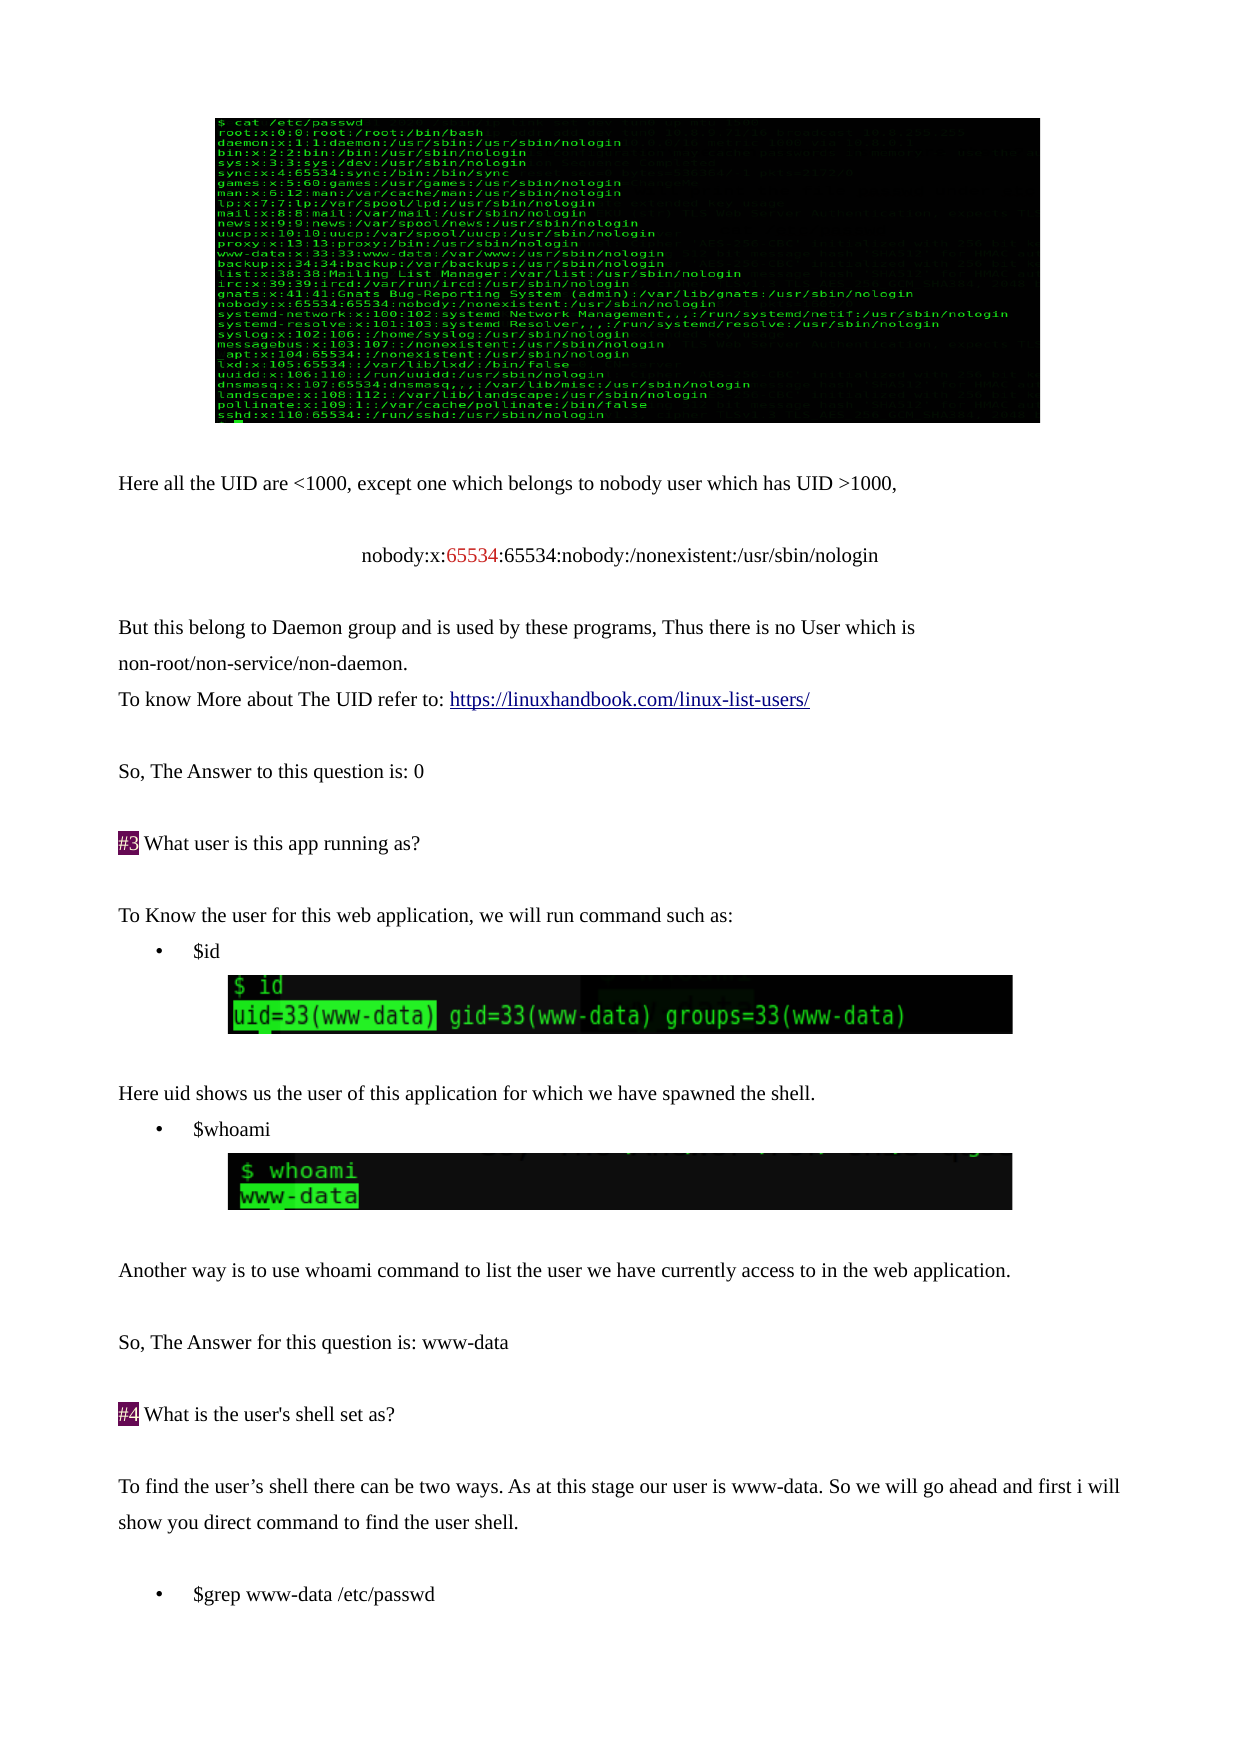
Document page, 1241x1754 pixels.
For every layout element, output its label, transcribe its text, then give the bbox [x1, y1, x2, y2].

picture [227, 975, 1013, 1034]
text #3 What user is this app running as? [118, 831, 1122, 855]
list $id [156, 939, 1122, 963]
text nobody:x:65534:65534:nobody:/nonexistent:/usr/sbin/nologin [118, 543, 1122, 567]
text #4 What is the user's shell set as? [118, 1402, 1122, 1426]
text Here all the UID are <1000, except one which belongs to nobody user which has UID >1000, [118, 471, 1122, 495]
text Here uid shows us the user of this application for which we have spawned the shell. [118, 1081, 1122, 1105]
text So, The Answer to this question is: 0 [118, 759, 1122, 783]
text To find the user’s shell there can be two ways. As at this stage our user is www-data. So we will go ahead and first i will show you direct command to find the user shell. [118, 1474, 1122, 1534]
list $whoami [156, 1117, 1122, 1141]
text Another way is to use whoami command to list the user we have currently access to in the web application. [118, 1258, 1122, 1282]
list $grep www-data /etc/passwd [156, 1582, 1122, 1606]
picture [215, 118, 1041, 423]
text To know More about The UID refer to: https://linuxhandbook.com/linux-list-users/ [118, 687, 1122, 711]
text But this belong to Daemon group and is used by these programs, Thus there is no User which is non-root/non-service/non-daemon. [118, 615, 1122, 675]
picture [227, 1153, 1013, 1210]
text So, The Answer for this question is: www-data [118, 1330, 1122, 1354]
text To Know the user for this web application, we will run command such as: [118, 903, 1122, 927]
